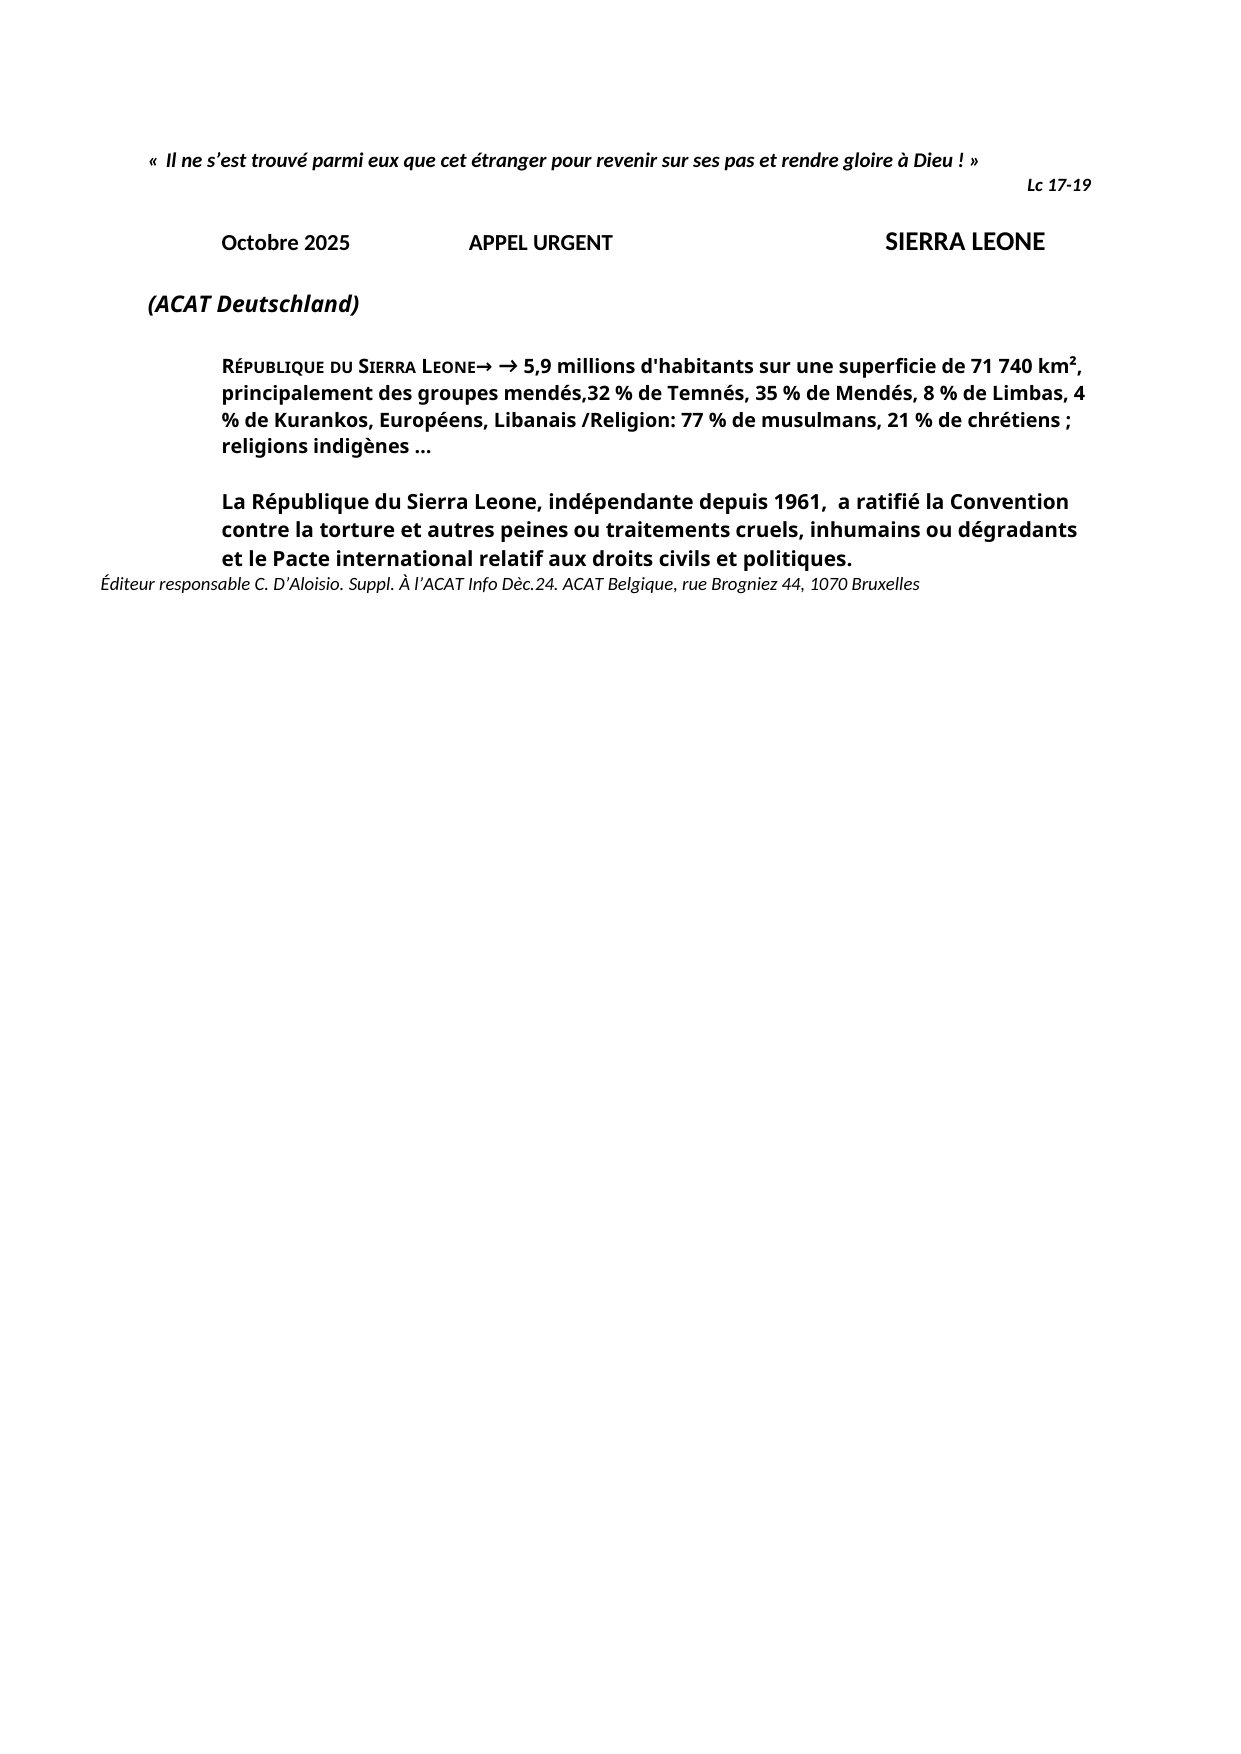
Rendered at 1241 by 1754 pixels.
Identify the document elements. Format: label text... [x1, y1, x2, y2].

text (ACAT Deutschland) [148, 257, 1093, 319]
text Éditeur responsable C. D’Aloisio. Suppl. À l’ACAT Info Dèc.24. ACAT Belgique, rue Brogniez 44, 1070 Bruxelles [100, 572, 1093, 595]
text République du Sierra Leone→ → 5,9 millions d'habitants sur une superficie de 71 740 km², principalement des groupes mendés,32 % de Temnés, 35 % de Mendés, 8 % de Limbas, 4 % de Kurankos, Européens, Libanais /Religion: 77 % de musulmans, 21 % de chrétiens ; religions indigènes … La République du Sierra Leone, indépendante depuis 1961, a ratifié la Convention contre la torture et autres peines ou traitements cruels, inhumains ou dégradants et le Pacte international relatif aux droits civils et politiques. [221, 351, 1093, 572]
